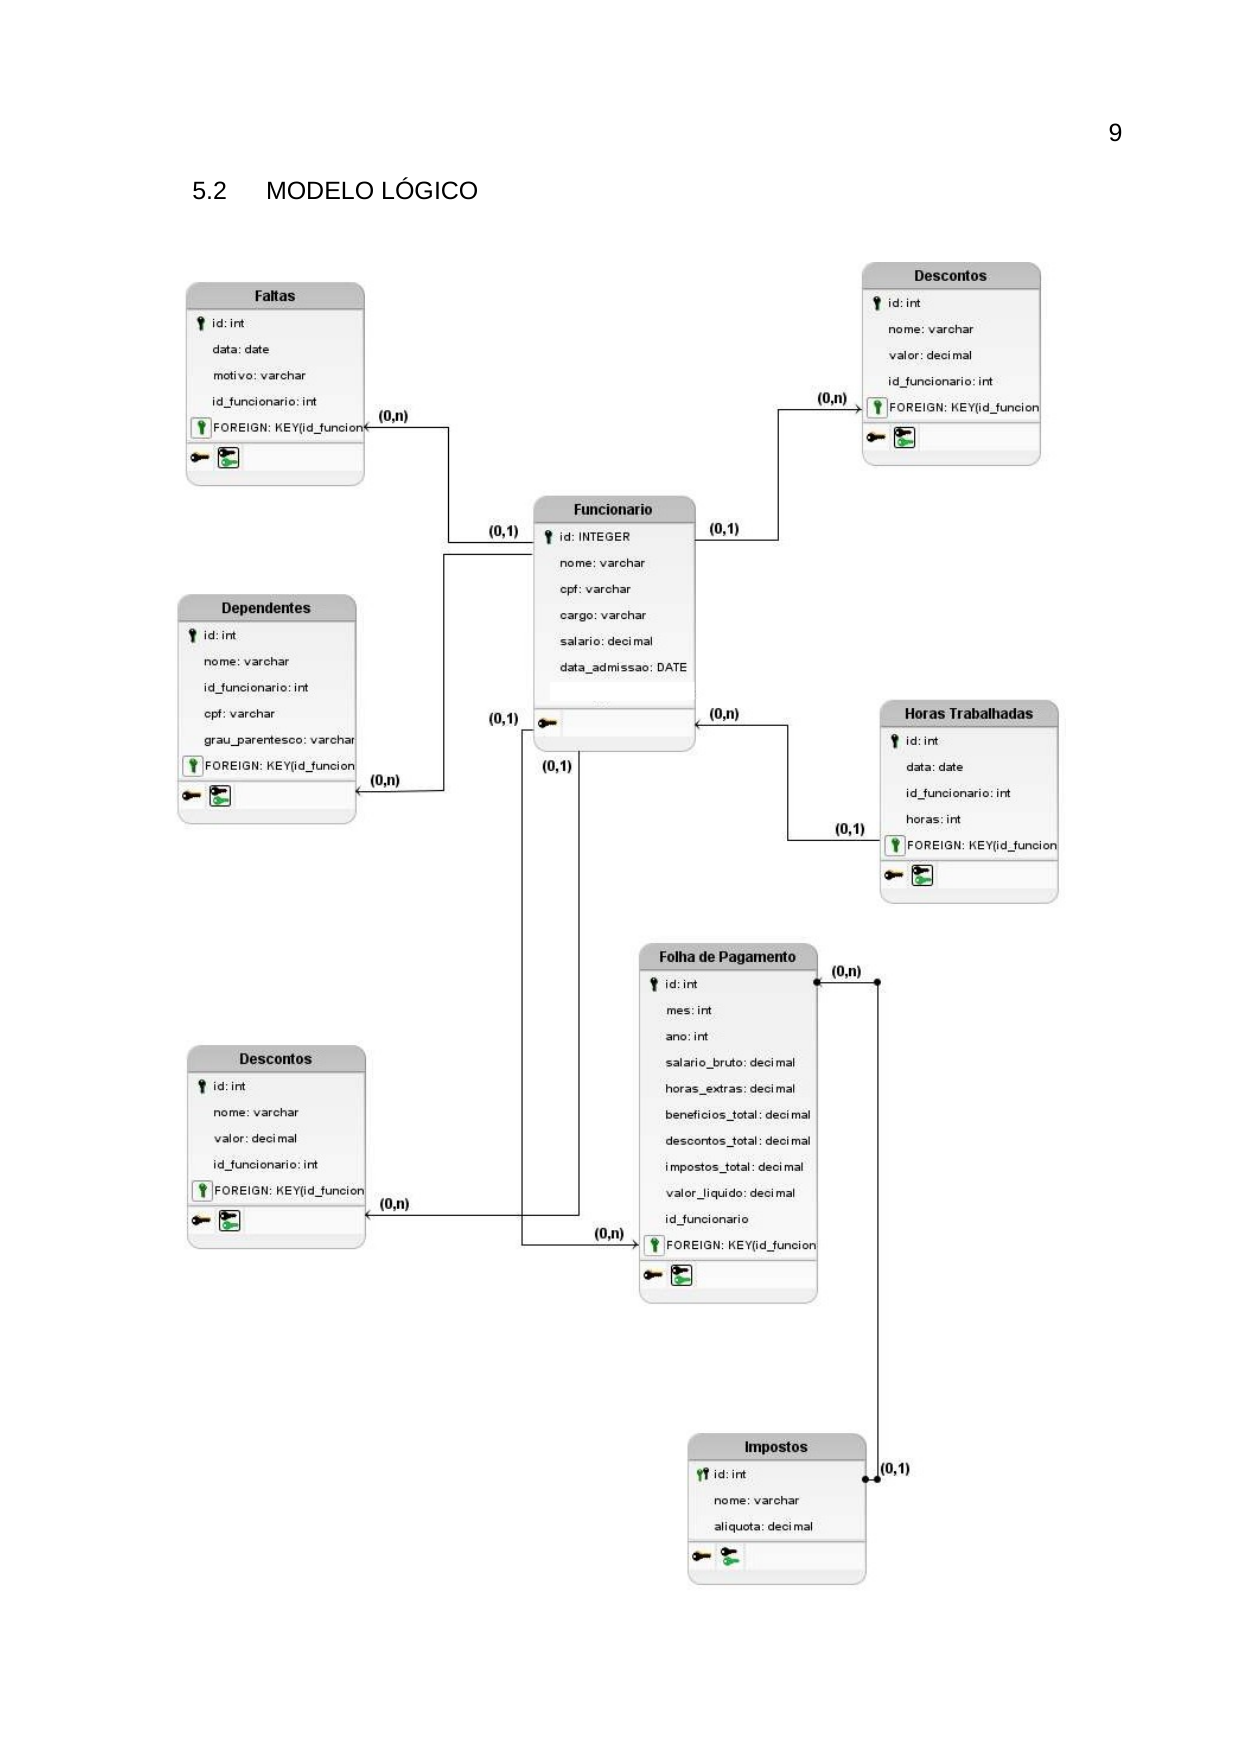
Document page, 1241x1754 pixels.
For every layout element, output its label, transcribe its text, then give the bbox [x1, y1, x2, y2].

subtitle MODELO LÓGICO [118, 176, 1122, 205]
picture [174, 262, 1066, 1591]
